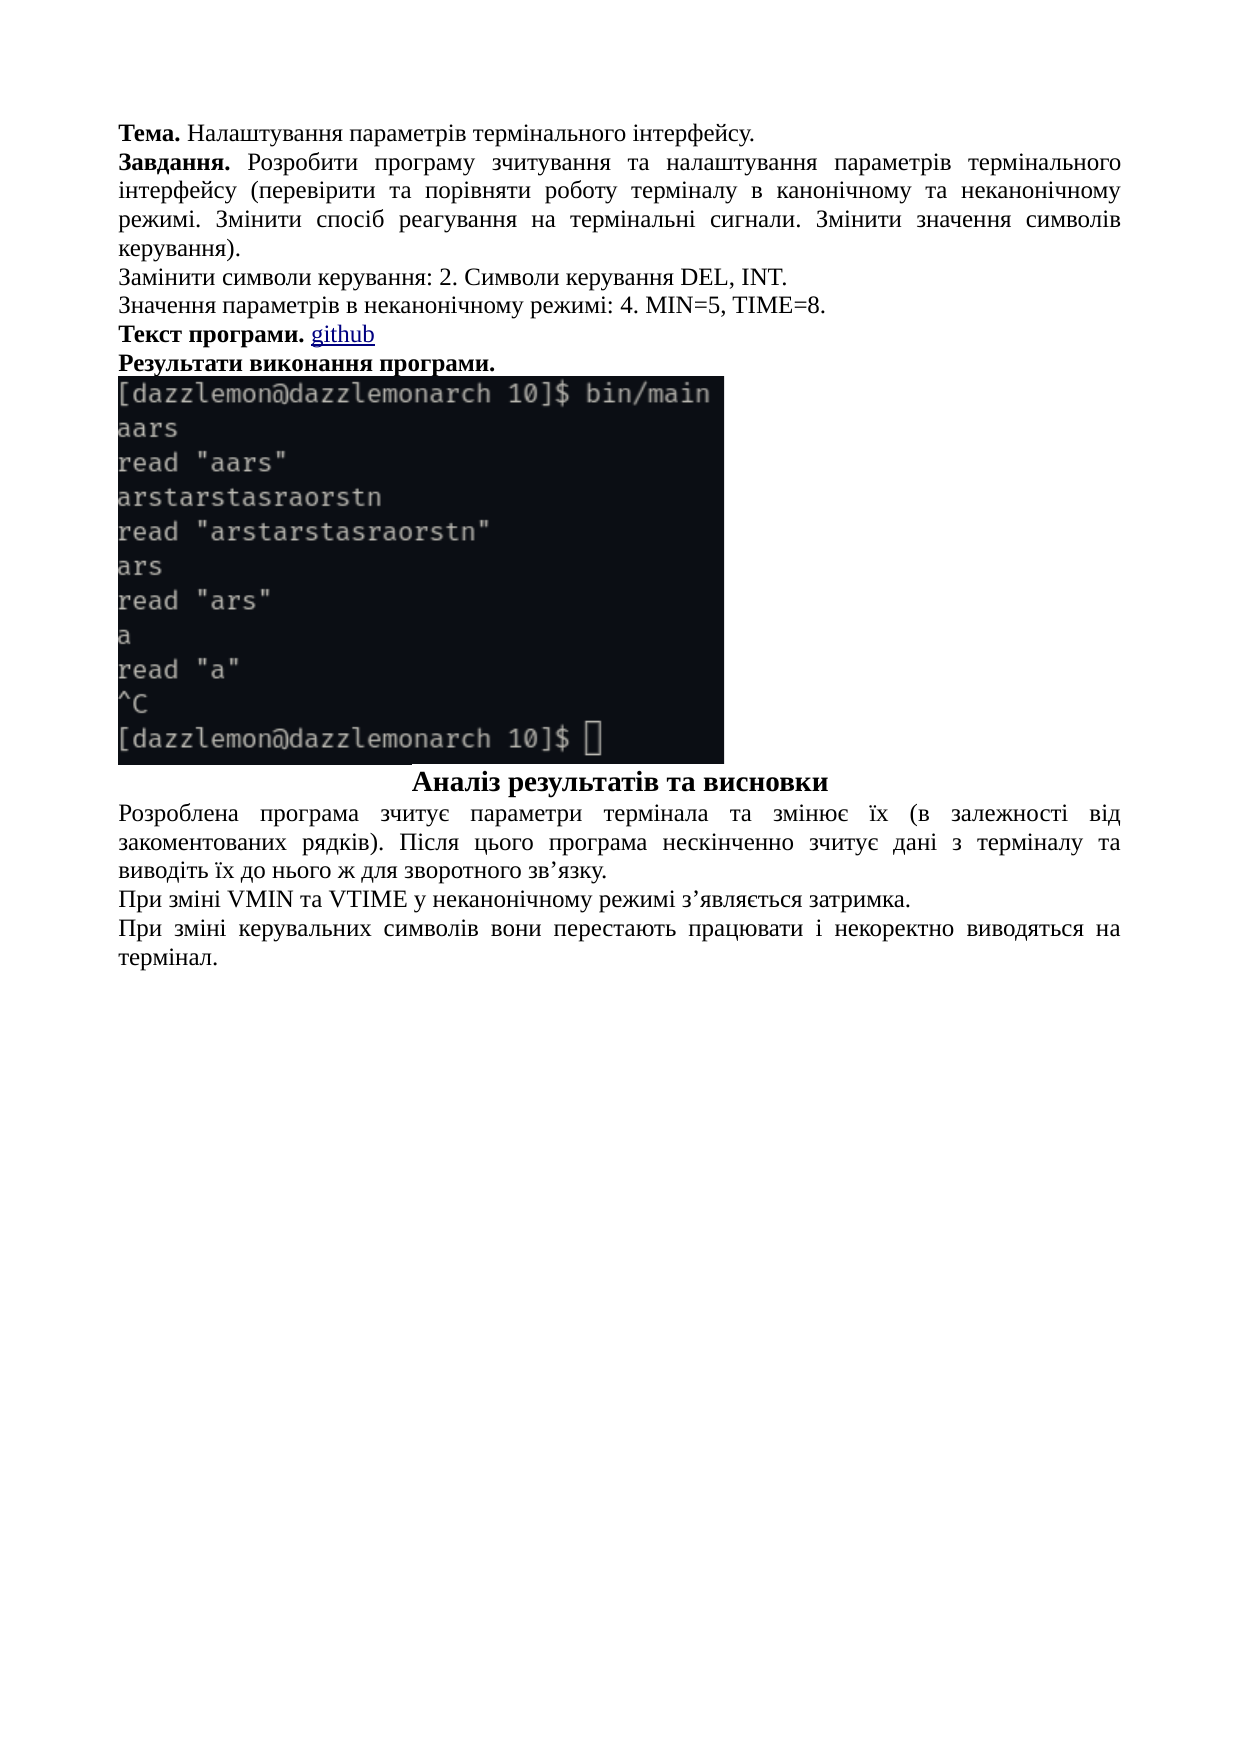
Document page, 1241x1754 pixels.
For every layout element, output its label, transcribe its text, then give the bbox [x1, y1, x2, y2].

text Замінити символи керування: 2. Символи керування DEL, INT. [118, 262, 1122, 291]
text Завдання. Розробити програму зчитування та налаштування параметрів термінального інтерфейсу (перевірити та порівняти роботу терміналу в канонічному та неканонічному режимі. Змінити спосіб реагування на термінальні сигнали. Змінити значення символів керування). [118, 147, 1122, 262]
text Текст програми. github [118, 319, 1122, 348]
picture [118, 376, 725, 765]
text Тема. Налаштування параметрів термінального інтерфейсу. [118, 118, 1122, 147]
text Значення параметрів в неканонічному режимі: 4. MIN=5, TIME=8. [118, 291, 1122, 319]
text Результати виконання програми. [118, 348, 1122, 377]
text При зміні VMIN та VTIME у неканонічному режимі з’являється затримка. [118, 884, 1122, 913]
text Розроблена програма зчитує параметри термінала та змінює їх (в залежності від закоментованих рядків). Після цього програма нескінченно зчитує дані з терміналу та виводіть їх до нього ж для зворотного зв’язку. [118, 798, 1122, 884]
text При зміні керувальних символів вони перестають працювати і некоректно виводяться на термінал. [118, 913, 1122, 970]
text Аналіз результатів та висновки [118, 764, 1122, 798]
